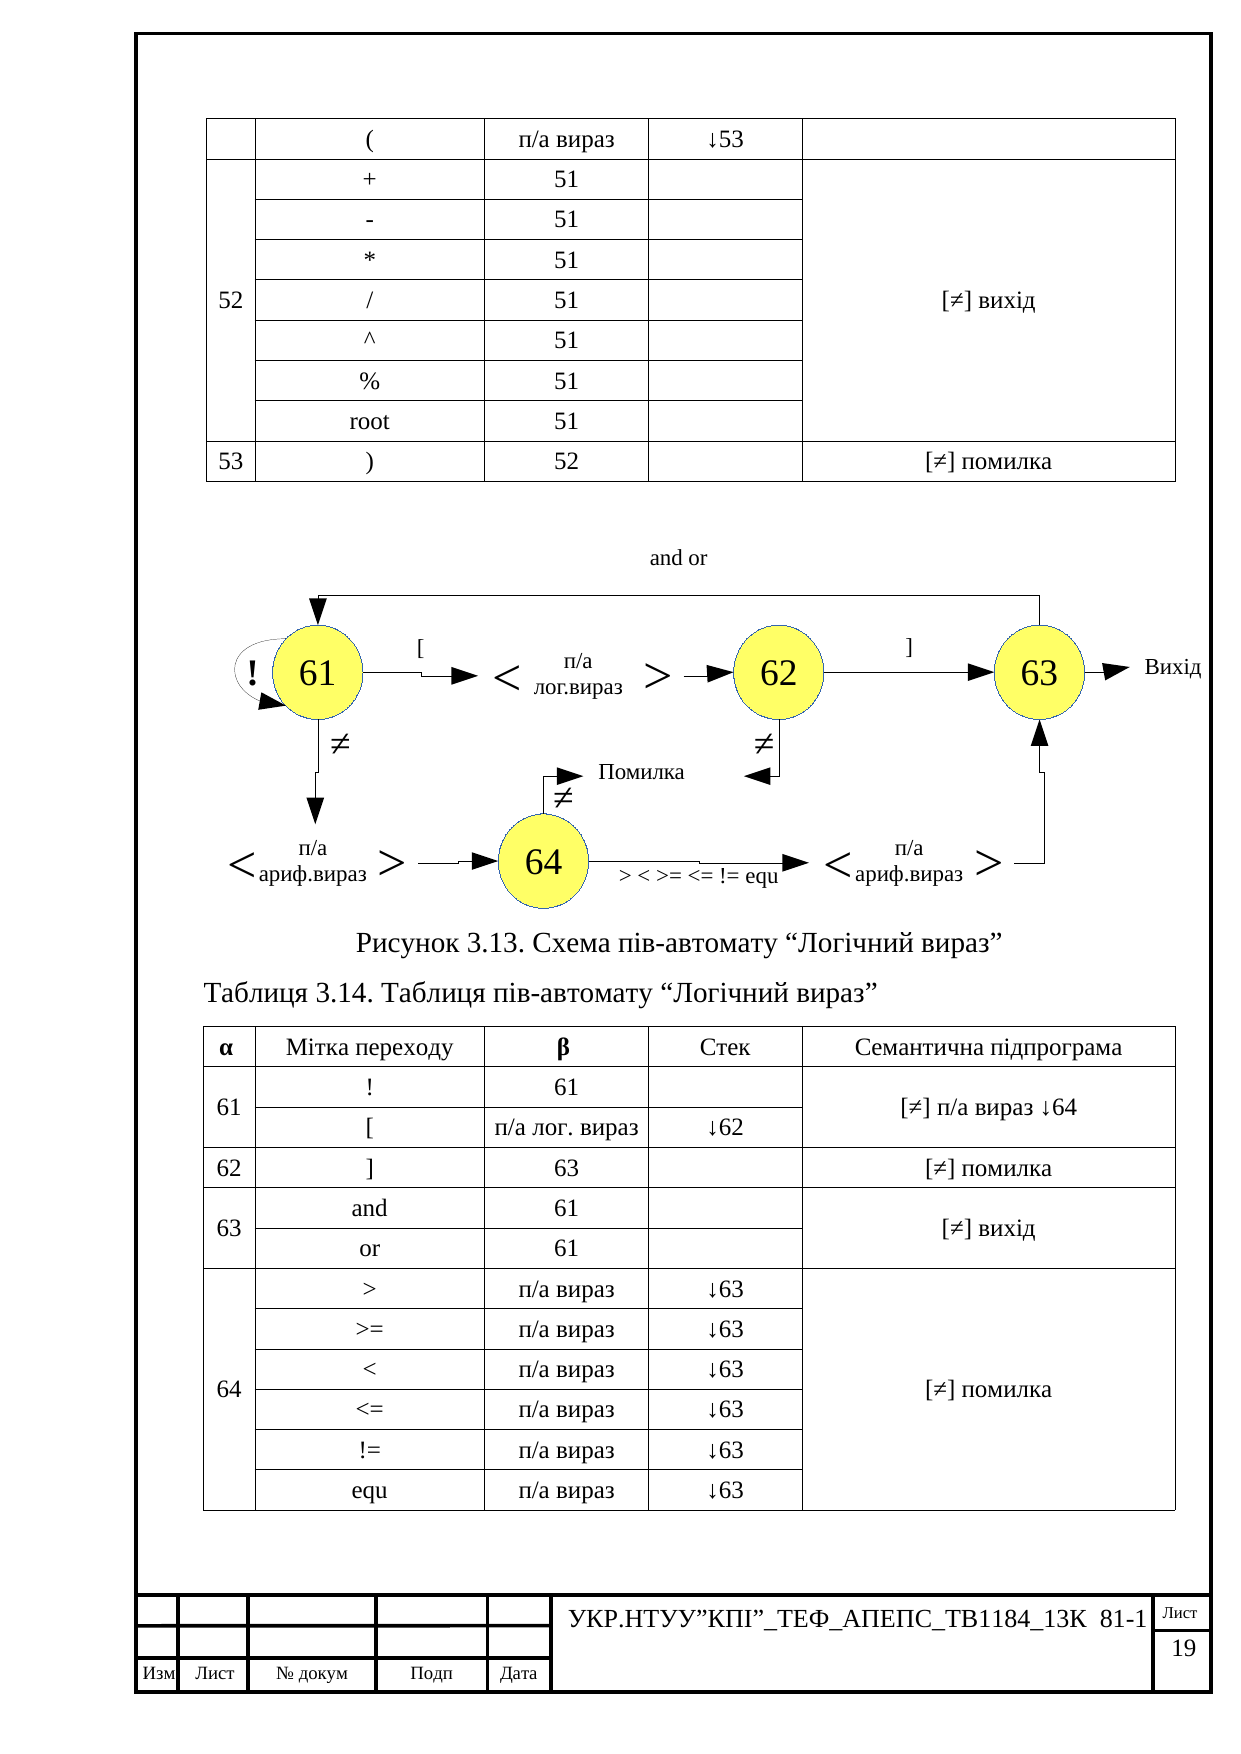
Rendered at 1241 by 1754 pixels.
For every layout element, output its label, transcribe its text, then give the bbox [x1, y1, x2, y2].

text Таблиця 3.14. Таблиця пів-автомату “Логічний вираз” [203, 976, 1152, 1009]
table_cell != [256, 1430, 484, 1469]
table_cell ↓63 [649, 1470, 802, 1510]
table_cell ( [256, 119, 484, 158]
table_cell 63 [485, 1148, 648, 1187]
table_cell [207, 119, 255, 158]
table_cell [≠] помилка [803, 442, 1175, 481]
table_cell and [256, 1188, 484, 1227]
table_cell [≠] п/а вираз ↓64 [803, 1067, 1175, 1147]
table_cell п/а вираз [485, 1350, 648, 1389]
table_cell 51 [485, 361, 648, 400]
table_cell or [256, 1229, 484, 1268]
table_cell 63 [204, 1188, 255, 1268]
table_cell 64 [204, 1269, 255, 1510]
table_cell 51 [485, 280, 648, 320]
table_cell root [256, 401, 484, 441]
table_cell [649, 1229, 802, 1268]
text Рисунок 3.13. Схема пів-автомату “Логічний вираз” [207, 531, 1152, 959]
table_cell 51 [485, 240, 648, 279]
table_cell 61 [485, 1188, 648, 1227]
table_cell 51 [485, 401, 648, 441]
table_cell [649, 361, 802, 400]
table_cell 51 [485, 200, 648, 239]
table_cell п/а вираз [485, 1390, 648, 1429]
table_cell [649, 160, 802, 199]
table_cell [649, 401, 802, 441]
table_cell [≠] вихід [803, 1188, 1175, 1268]
table_cell [≠] помилка [803, 1148, 1175, 1187]
table_cell ↓53 [649, 119, 802, 158]
table_cell 61 [485, 1067, 648, 1107]
table_cell ↓63 [649, 1390, 802, 1429]
table_cell ! [256, 1067, 484, 1107]
table_cell [649, 240, 802, 279]
table_cell % [256, 361, 484, 400]
table_cell >= [256, 1309, 484, 1348]
table_cell [≠] помилка [803, 1269, 1175, 1510]
table_cell [649, 1188, 802, 1227]
table_cell ] [256, 1148, 484, 1187]
table_cell п/а вираз [485, 1470, 648, 1510]
table_cell 62 [204, 1148, 255, 1187]
table_cell [803, 119, 1175, 158]
table_header Семантична підпрограма [803, 1027, 1175, 1066]
table_header β [485, 1027, 648, 1066]
table_cell п/а лог. вираз [485, 1108, 648, 1147]
table_cell [649, 200, 802, 239]
table_cell 51 [485, 321, 648, 360]
table_cell ↓62 [649, 1108, 802, 1147]
table_cell [≠] вихід [803, 160, 1175, 441]
table_cell / [256, 280, 484, 320]
table_cell ^ [256, 321, 484, 360]
table_cell < [256, 1350, 484, 1389]
table_cell п/а вираз [485, 1430, 648, 1469]
table_cell ↓63 [649, 1269, 802, 1308]
table_cell > [256, 1269, 484, 1308]
table_cell [649, 1067, 802, 1107]
table_cell 53 [207, 442, 255, 481]
table_cell 61 [204, 1067, 255, 1147]
table_cell ↓63 [649, 1309, 802, 1348]
table_cell + [256, 160, 484, 199]
table_cell п/а вираз [485, 1309, 648, 1348]
table_cell 51 [485, 160, 648, 199]
table_cell [649, 1148, 802, 1187]
table_header Стек [649, 1027, 802, 1066]
table_header α [204, 1027, 255, 1066]
table_cell 61 [485, 1229, 648, 1268]
table_cell п/а вираз [485, 119, 648, 158]
table_cell * [256, 240, 484, 279]
table_cell [649, 280, 802, 320]
table_cell [649, 442, 802, 481]
table_cell [ [256, 1108, 484, 1147]
table_cell - [256, 200, 484, 239]
table_cell [649, 321, 802, 360]
table_cell ) [256, 442, 484, 481]
table_cell п/а вираз [485, 1269, 648, 1308]
table_cell 52 [207, 160, 255, 441]
table_cell <= [256, 1390, 484, 1429]
table_header Мітка переходу [256, 1027, 484, 1066]
table_cell equ [256, 1470, 484, 1510]
table_cell ↓63 [649, 1350, 802, 1389]
table_cell ↓63 [649, 1430, 802, 1469]
table_cell 52 [485, 442, 648, 481]
